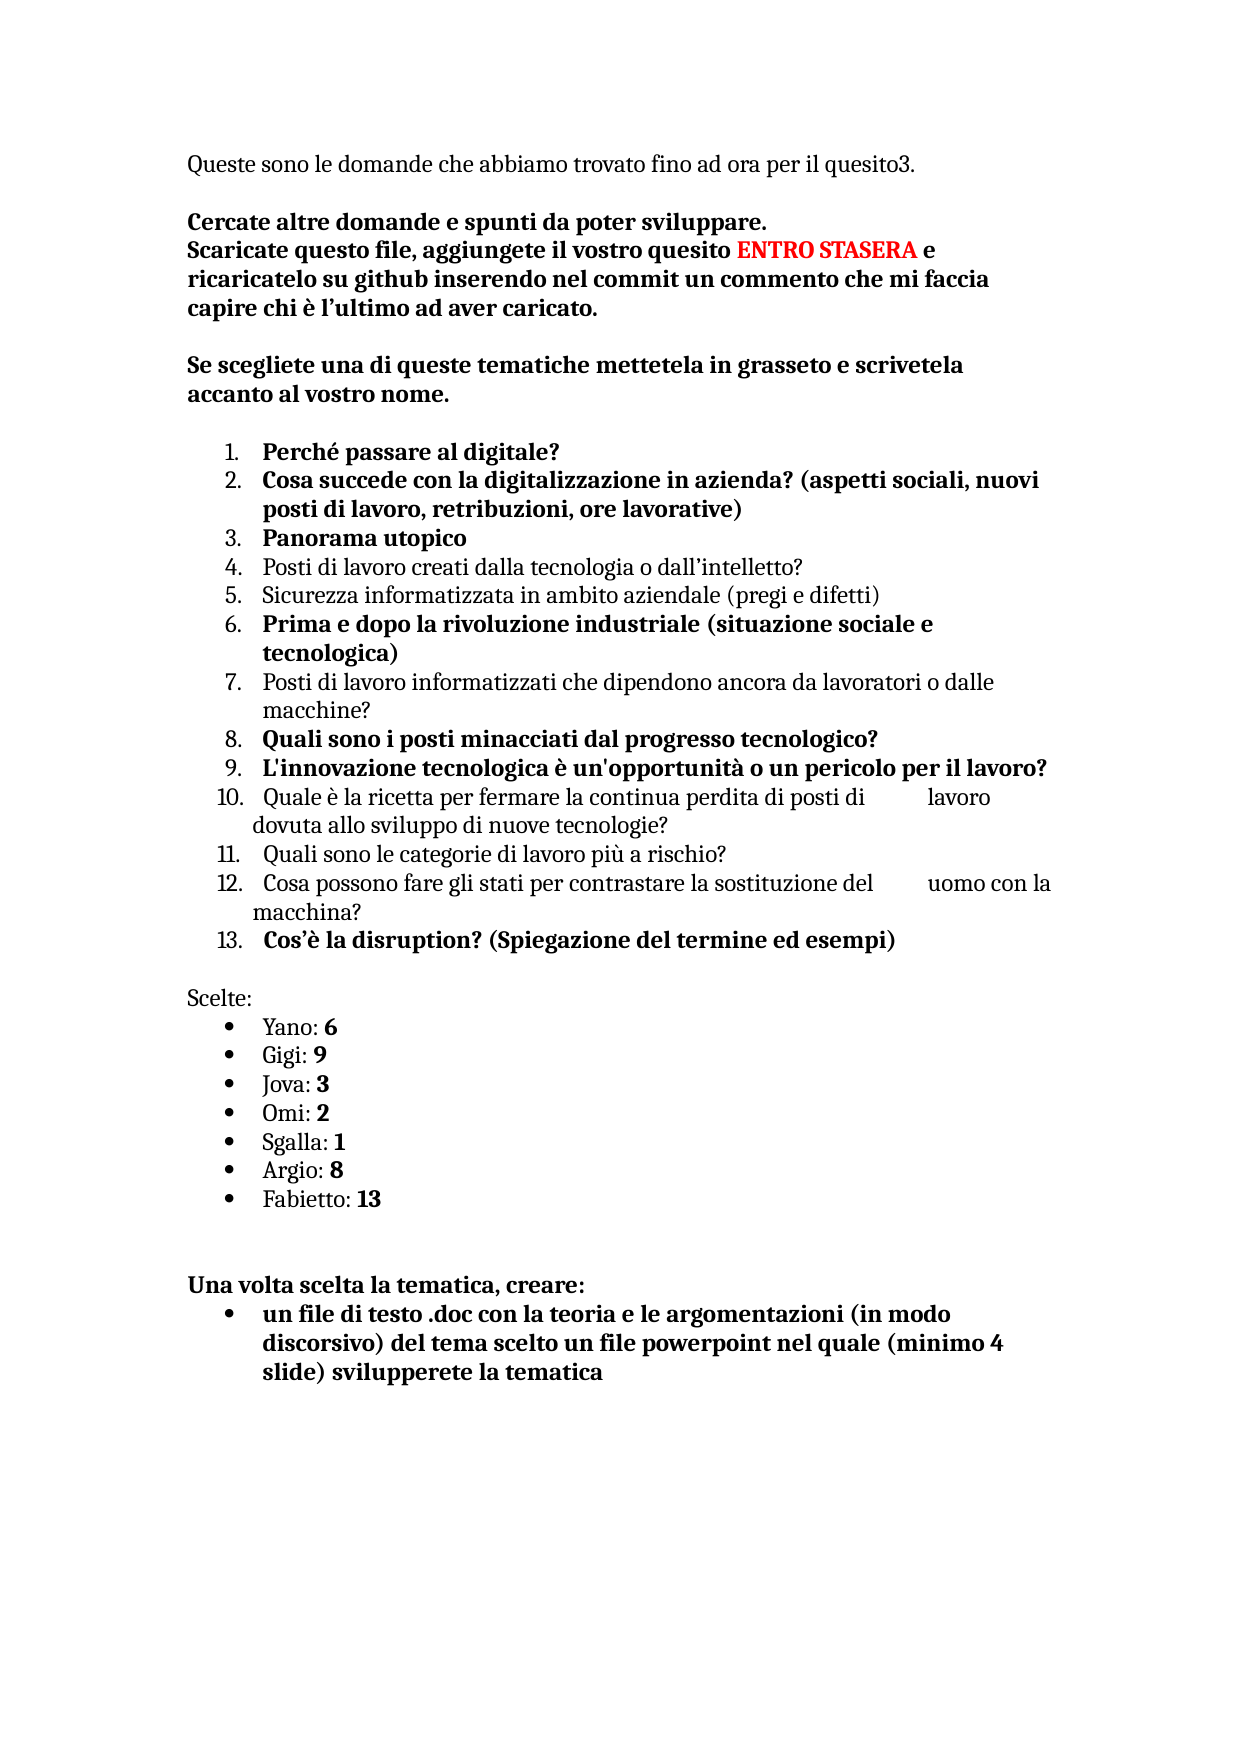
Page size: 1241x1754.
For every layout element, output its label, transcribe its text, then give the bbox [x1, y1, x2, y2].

list un file di testo .doc con la teoria e le argomentazioni (in modo discorsivo) del tema scelto un file powerpoint nel quale (minimo 4 slide) svilupperete la tematica [225, 1300, 1053, 1386]
list Prima e dopo la rivoluzione industriale (situazione sociale e tecnologica) [225, 610, 1053, 667]
list Fabietto: 13 [225, 1185, 1053, 1214]
list Cos’è la disruption? (Spiegazione del termine ed esempi) [217, 926, 1053, 955]
text Una volta scelta la tematica, creare: [187, 1271, 1053, 1300]
list Cosa succede con la digitalizzazione in azienda? (aspetti sociali, nuovi posti di lavoro, retribuzioni, ore lavorative) [225, 466, 1053, 524]
list L'innovazione tecnologica è un'opportunità o un pericolo per il lavoro? [225, 754, 1053, 782]
list Yano: 6 [225, 1012, 1053, 1041]
list Panorama utopico [225, 524, 1053, 552]
list Quale è la ricetta per fermare la continua perdita di posti di lavoro dovuta allo sviluppo di nuove tecnologie? [217, 782, 1053, 840]
list Omi: 2 [225, 1099, 1053, 1127]
text Cercate altre domande e spunti da poter sviluppare. [187, 207, 1053, 236]
text Scelte: [187, 984, 1053, 1012]
text Queste sono le domande che abbiamo trovato fino ad ora per il quesito3. [187, 150, 1053, 179]
list Sicurezza informatizzata in ambito aziendale (pregi e difetti) [225, 581, 1053, 610]
list Quali sono i posti minacciati dal progresso tecnologico? [225, 725, 1053, 754]
list Cosa possono fare gli stati per contrastare la sostituzione del uomo con la macchina? [217, 869, 1053, 926]
text Scaricate questo file, aggiungete il vostro quesito ENTRO STASERA e ricaricatelo su github inserendo nel commit un commento che mi faccia capire chi è l’ultimo ad aver caricato. [187, 236, 1053, 322]
list Jova: 3 [225, 1070, 1053, 1099]
list Perché passare al digitale? [225, 437, 1053, 466]
list Quali sono le categorie di lavoro più a rischio? [217, 840, 1053, 869]
list Posti di lavoro informatizzati che dipendono ancora da lavoratori o dalle macchine? [225, 667, 1053, 725]
text Se scegliete una di queste tematiche mettetela in grasseto e scrivetela accanto al vostro nome. [187, 351, 1053, 409]
list Gigi: 9 [225, 1041, 1053, 1070]
list Posti di lavoro creati dalla tecnologia o dall’intelletto? [225, 552, 1053, 581]
list Sgalla: 1 [225, 1127, 1053, 1156]
list Argio: 8 [225, 1156, 1053, 1185]
